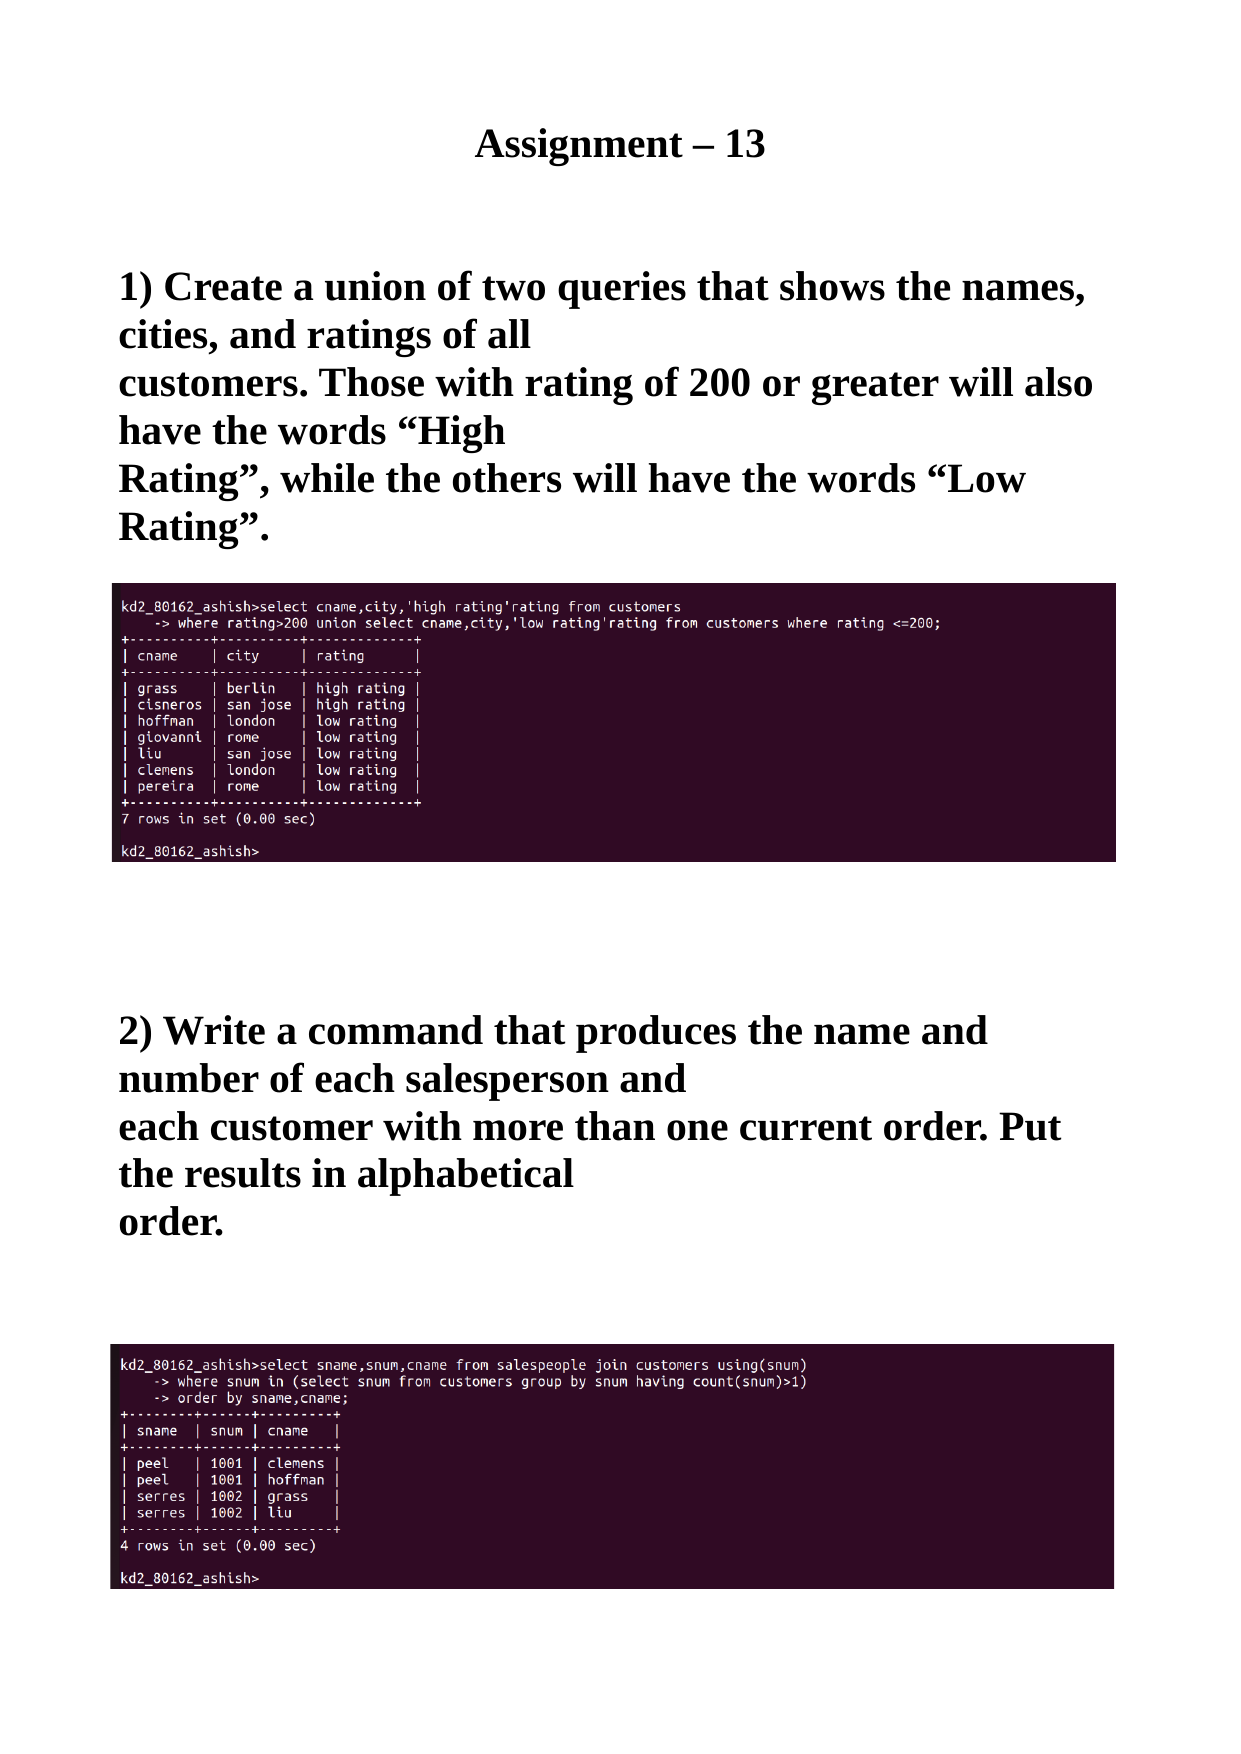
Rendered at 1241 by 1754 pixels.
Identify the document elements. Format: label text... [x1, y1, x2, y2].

text 1) Create a union of two queries that shows the names, cities, and ratings of all customers. Those with rating of 200 or greater will also have the words “High Rating”, while the others will have the words “Low Rating”. [118, 262, 1122, 549]
text 2) Write a command that produces the name and number of each salesperson and each customer with more than one current order. Put the results in alphabetical order. [118, 1005, 1122, 1245]
picture [111, 583, 1116, 862]
text Assignment – 13 [118, 118, 1122, 166]
picture [110, 1344, 1115, 1589]
